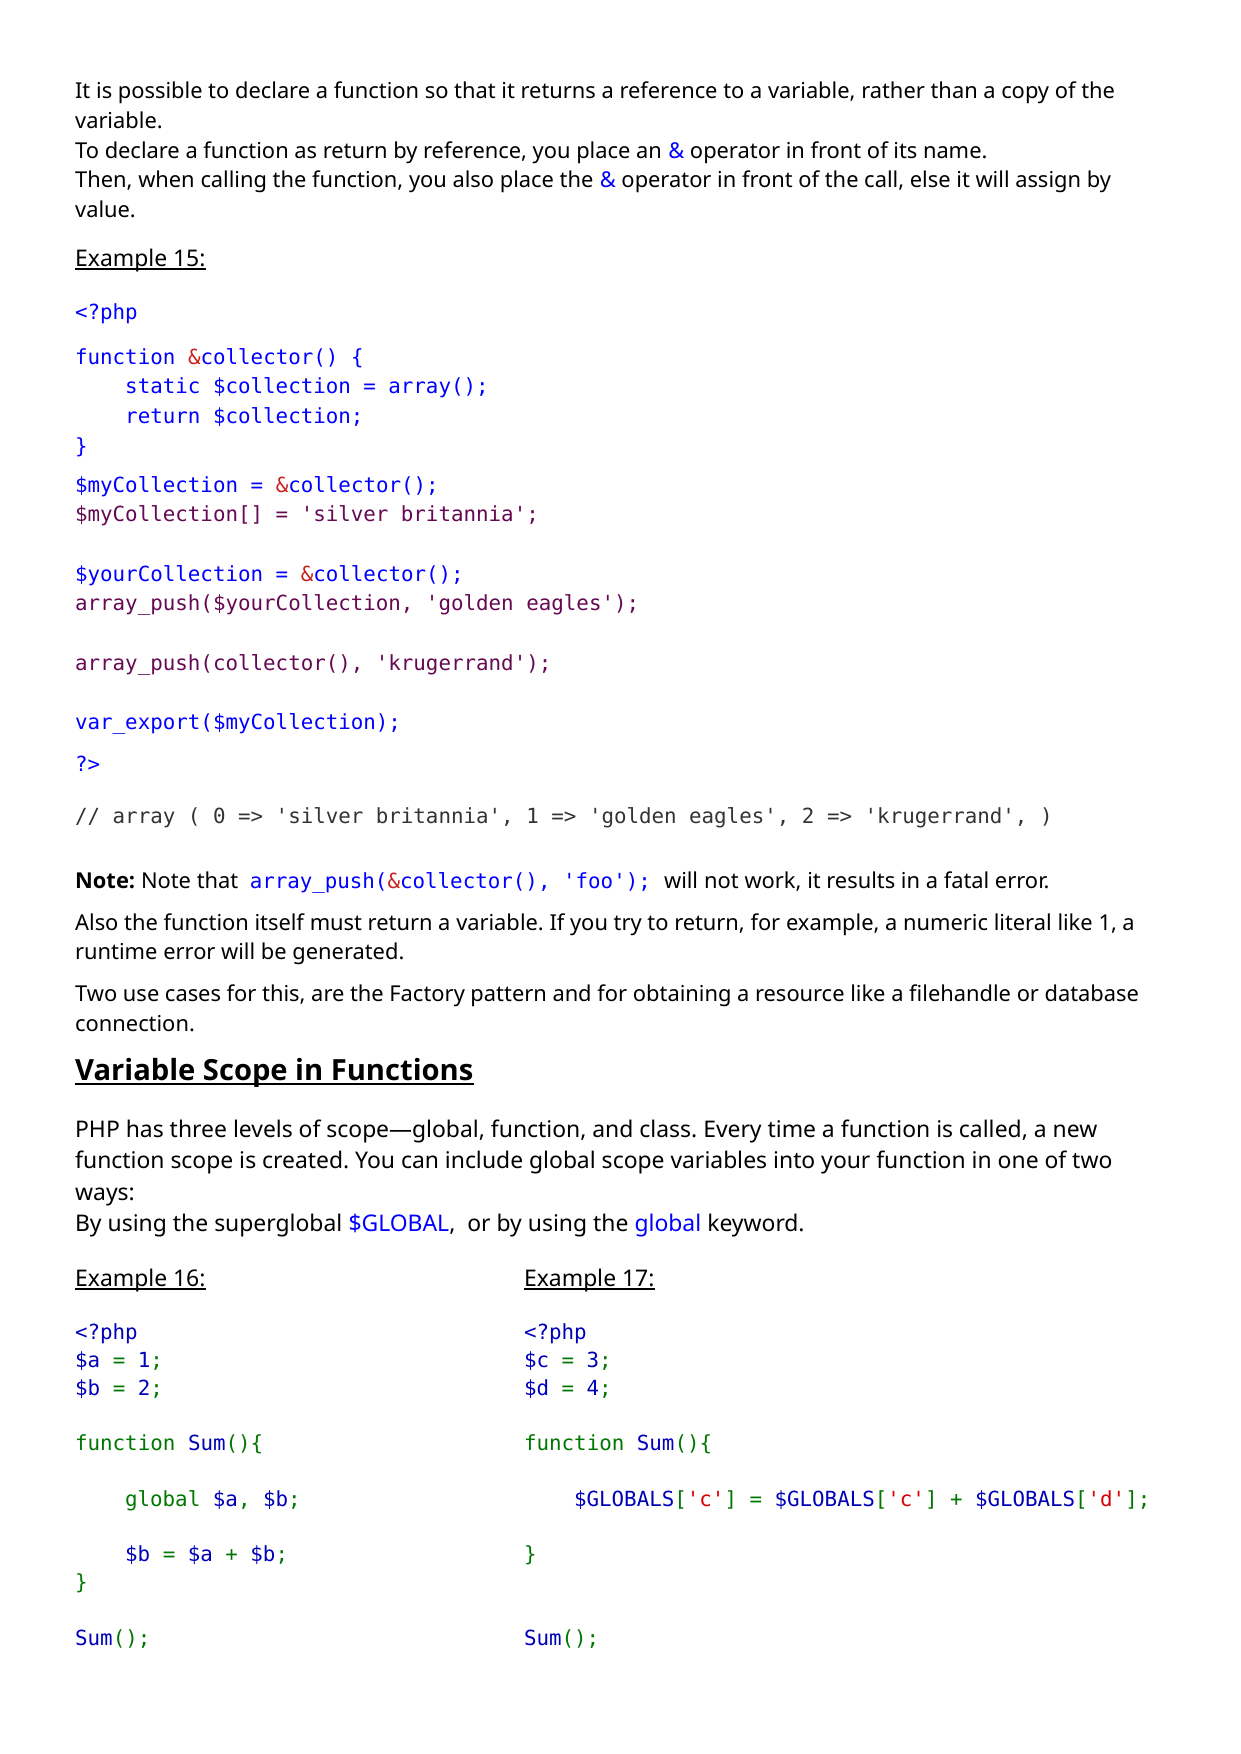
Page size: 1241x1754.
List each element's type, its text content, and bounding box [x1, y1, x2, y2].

text Example 16: Example 17: [75, 1262, 1166, 1293]
text $myCollection = &collector(); [75, 467, 1166, 497]
text Then, when calling the function, you also place the & operator in front of the call, else it will assign by value. [75, 164, 1166, 224]
text <?php [75, 300, 1166, 324]
text It is possible to declare a function so that it returns a reference to a variable, rather than a copy of the variable. [75, 75, 1166, 134]
text var_export($myCollection); [75, 705, 1166, 734]
text array_push(collector(), 'krugerrand'); [75, 645, 1166, 675]
text $yourCollection = &collector(); [75, 556, 1166, 586]
text Note: Note that array_push(&collector(), 'foo'); will not work, it results in a fatal error. [75, 865, 1166, 894]
text function &collector() { [75, 339, 1166, 369]
text Variable Scope in Functions [75, 1050, 1166, 1089]
text Also the function itself must return a variable. If you try to return, for example, a numeric literal like 1, a runtime error will be generated. [75, 907, 1166, 966]
text // array ( 0 => 'silver britannia', 1 => 'golden eagles', 2 => 'krugerrand', ) [75, 804, 1166, 829]
text return $collection; [75, 399, 1166, 428]
text Two use cases for this, are the Factory pattern and for obtaining a resource like a filehandle or database connection. [75, 978, 1166, 1038]
text <?php <?php $a = 1; $c = 3; $b = 2; $d = 4; function Sum(){ function Sum(){ global $a, $b; $GLOBALS['c'] = $GLOBALS['c'] + $GLOBALS['d']; $b = $a + $b; } } Sum(); Sum(); [75, 1320, 1166, 1650]
text array_push($yourCollection, 'golden eagles'); [75, 586, 1166, 616]
text By using the superglobal $GLOBAL, or by using the global keyword. [75, 1207, 1166, 1238]
text To declare a function as return by reference, you place an & operator in front of its name. [75, 134, 1166, 164]
text PHP has three levels of scope—global, function, and class. Every time a function is called, a new function scope is created. You can include global scope variables into your function in one of two ways: [75, 1113, 1166, 1207]
text ?> [75, 746, 1166, 776]
text Example 15: [75, 242, 1166, 273]
text } [75, 428, 1166, 458]
text $myCollection[] = 'silver britannia'; [75, 497, 1166, 527]
text static $collection = array(); [75, 369, 1166, 399]
